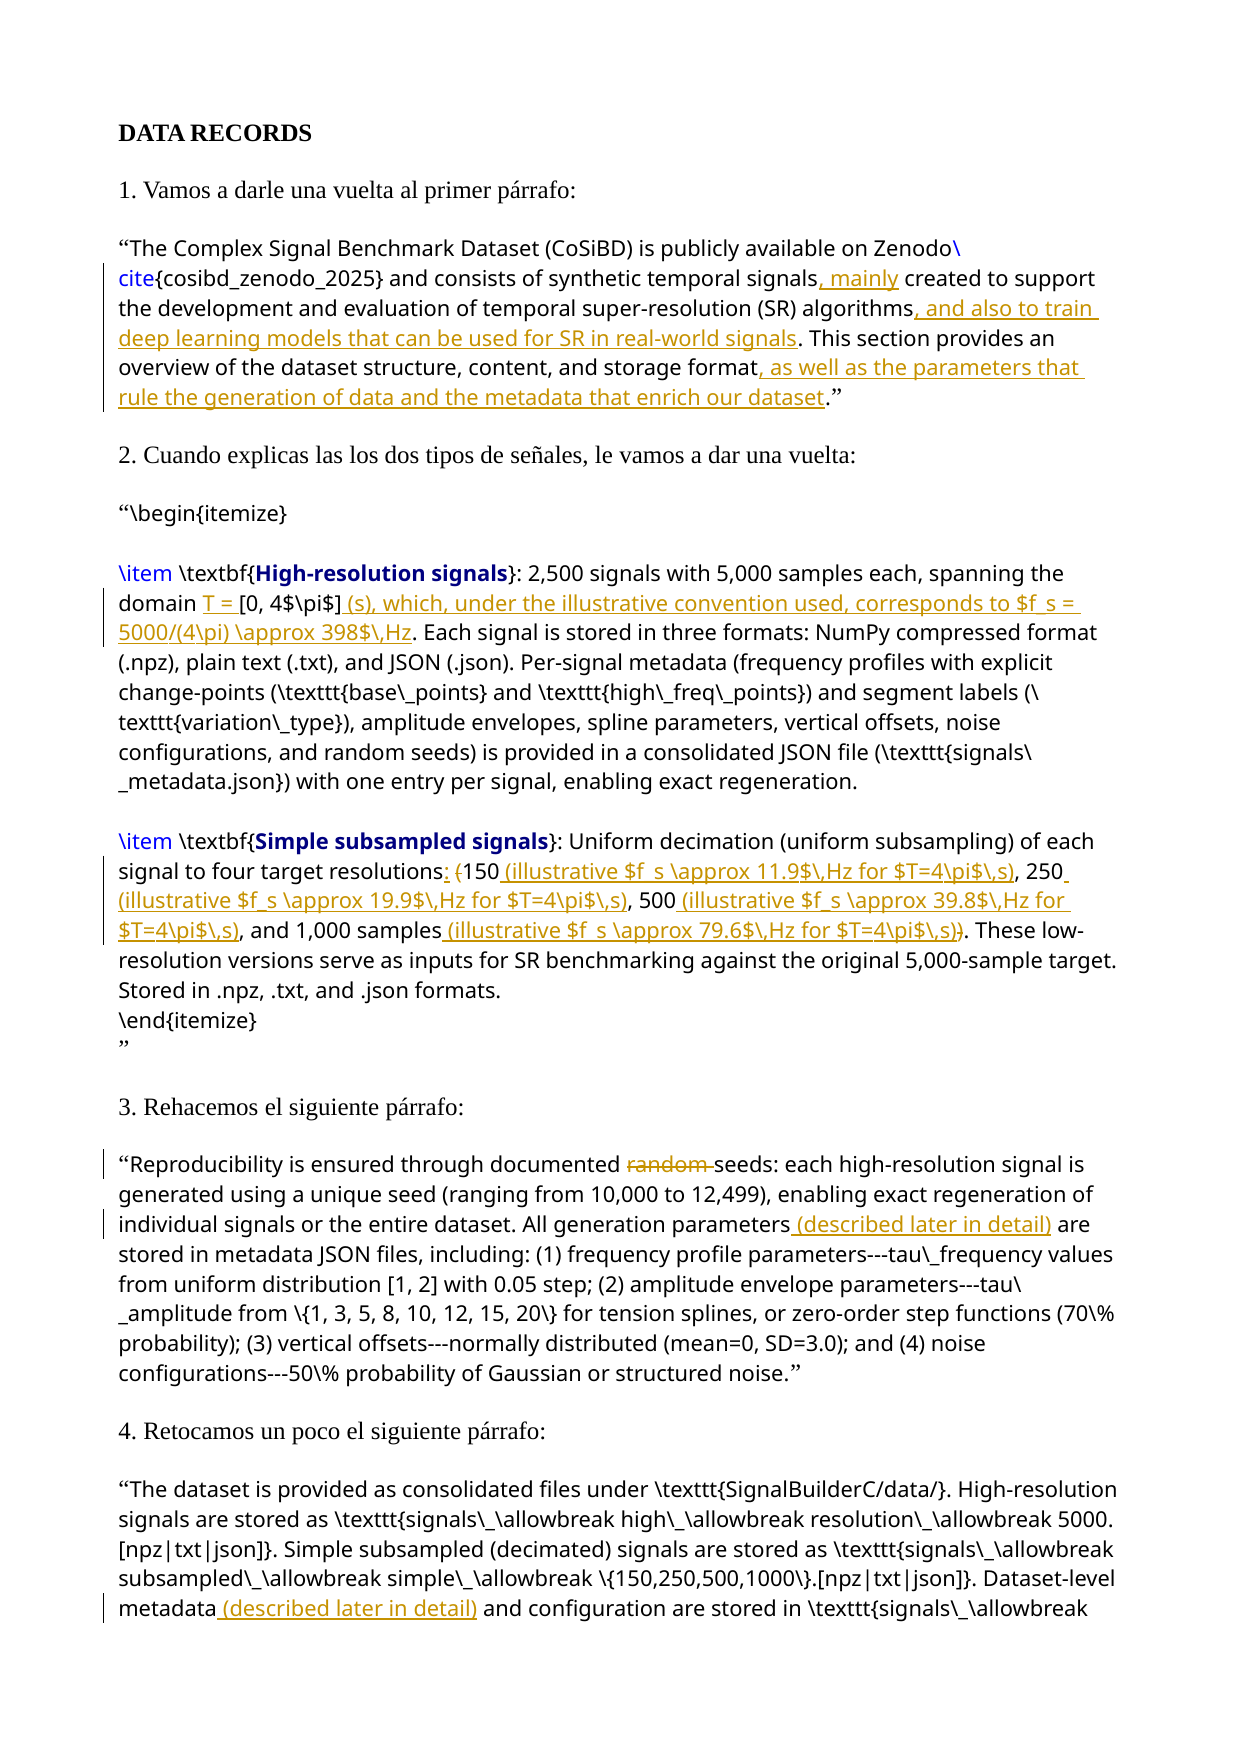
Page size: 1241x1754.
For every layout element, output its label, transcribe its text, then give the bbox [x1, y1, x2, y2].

text “\begin{itemize} [118, 498, 1122, 528]
text \item \textbf{Simple subsampled signals}: Uniform decimation (uniform subsampling) of each signal to four target resolutions: 150 (illustrative $f_s \approx 11.9$\,Hz for $T=4\pi$\,s), 250 (illustrative $f_s \approx 19.9$\,Hz for $T=4\pi$\,s), 500 (illustrative $f_s \approx 39.8$\,Hz for $T=4\pi$\,s), and 1,000 samples (illustrative $f_s \approx 79.6$\,Hz for $T=4\pi$\,s). These low-resolution versions serve as inputs for SR benchmarking against the original 5,000-sample target. Stored in .npz, .txt, and .json formats. [118, 826, 1122, 1004]
text “Reproducibility is ensured through documented seeds: each high-resolution signal is generated using a unique seed (ranging from 10,000 to 12,499), enabling exact regeneration of individual signals or the entire dataset. All generation parameters (described later in detail) are stored in metadata JSON files, including: (1) frequency profile parameters---tau\_frequency values from uniform distribution [1, 2] with 0.05 step; (2) amplitude envelope parameters---tau\_amplitude from \{1, 3, 5, 8, 10, 12, 15, 20\} for tension splines, or zero-order step functions (70\% probability); (3) vertical offsets---normally distributed (mean=0, SD=3.0); and (4) noise configurations---50\% probability of Gaussian or structured noise.” [118, 1149, 1122, 1388]
text “The dataset is provided as consolidated files under \texttt{SignalBuilderC/data/}. High-resolution signals are stored as \texttt{signals\_\allowbreak high\_\allowbreak resolution\_\allowbreak 5000.[npz|txt|json]}. Simple subsampled (decimated) signals are stored as \texttt{signals\_\allowbreak subsampled\_\allowbreak simple\_\allowbreak \{150,250,500,1000\}.[npz|txt|json]}. Dataset-level metadata (described later in detail) and configuration are stored in \texttt{signals\_\allowbreak [118, 1474, 1122, 1623]
text 4. Retocamos un poco el siguiente párrafo: [118, 1416, 1122, 1445]
text 2. Cuando explicas las los dos tipos de señales, le vamos a dar una vuelta: [118, 441, 1122, 469]
text \item \textbf{High-resolution signals}: 2,500 signals with 5,000 samples each, spanning the domain T = [0, 4$\pi$] (s), which, under the illustrative convention used, corresponds to $f_s = 5000/(4\pi) \approx 398$\,Hz. Each signal is stored in three formats: NumPy compressed format (.npz), plain text (.txt), and JSON (.json). Per-signal metadata (frequency profiles with explicit change-points (\texttt{base\_points} and \texttt{high\_freq\_points}) and segment labels (\texttt{variation\_type}), amplitude envelopes, spline parameters, vertical offsets, noise configurations, and random seeds) is provided in a consolidated JSON file (\texttt{signals\_metadata.json}) with one entry per signal, enabling exact regeneration. [118, 558, 1122, 796]
text \end{itemize} [118, 1004, 1122, 1034]
text 1. Vamos a darle una vuelta al primer párrafo: [118, 176, 1122, 204]
text 3. Rehacemos el siguiente párrafo: [118, 1092, 1122, 1121]
text ” [118, 1034, 1122, 1063]
text DATA RECORDS [118, 118, 1122, 147]
text “The Complex Signal Benchmark Dataset (CoSiBD) is publicly available on Zenodo\cite{cosibd_zenodo_2025} and consists of synthetic temporal signals, mainly created to support the development and evaluation of temporal super-resolution (SR) algorithms, and also to train deep learning models that can be used for SR in real-world signals. This section provides an overview of the dataset structure, content, and storage format, as well as the parameters that rule the generation of data and the metadata that enrich our dataset.” [118, 233, 1122, 412]
